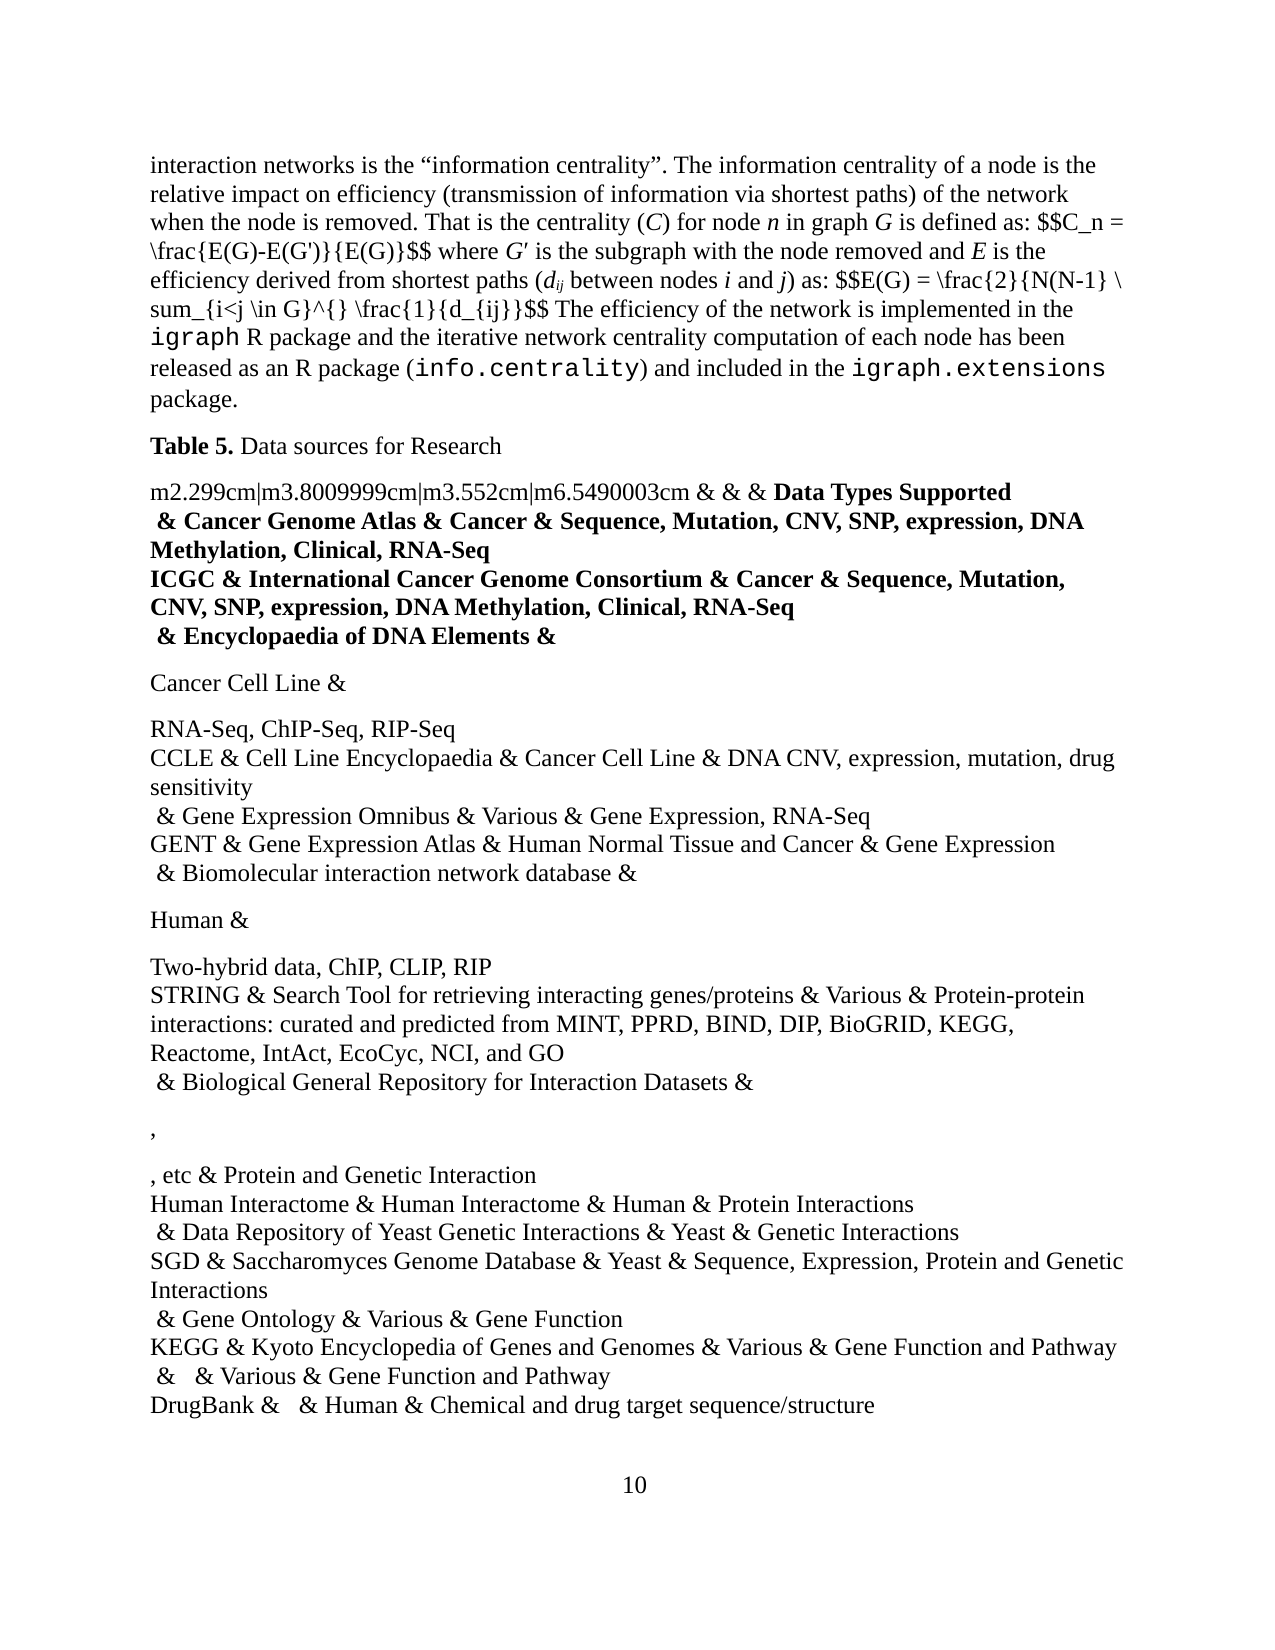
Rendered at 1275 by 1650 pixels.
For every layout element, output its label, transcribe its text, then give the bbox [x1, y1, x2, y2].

text Human & [150, 905, 1125, 934]
text m2.299cm|m3.8009999cm|m3.552cm|m6.5490003cm & & & Data Types Supported & Cancer Genome Atlas & Cancer & Sequence, Mutation, CNV, SNP, expression, DNA Methylation, Clinical, RNA-Seq ICGC & International Cancer Genome Consortium & Cancer & Sequence, Mutation, CNV, SNP, expression, DNA Methylation, Clinical, RNA-Seq & Encyclopaedia of DNA Elements & [150, 477, 1125, 650]
text , etc & Protein and Genetic Interaction Human Interactome & Human Interactome & Human & Protein Interactions & Data Repository of Yeast Genetic Interactions & Yeast & Genetic Interactions SGD & Saccharomyces Genome Database & Yeast & Sequence, Expression, Protein and Genetic Interactions & Gene Ontology & Various & Gene Function KEGG & Kyoto Encyclopedia of Genes and Genomes & Various & Gene Function and Pathway & & Various & Gene Function and Pathway DrugBank & & Human & Chemical and drug target sequence/structure [150, 1160, 1125, 1419]
text RNA-Seq, ChIP-Seq, RIP-Seq CCLE & Cell Line Encyclopaedia & Cancer Cell Line & DNA CNV, expression, mutation, drug sensitivity & Gene Expression Omnibus & Various & Gene Expression, RNA-Seq GENT & Gene Expression Atlas & Human Normal Tissue and Cancer & Gene Expression & Biomolecular interaction network database & [150, 714, 1125, 887]
text , [150, 1113, 1125, 1142]
text Cancer Cell Line & [150, 668, 1125, 697]
text Table 5. Data sources for Research [150, 431, 1125, 459]
text Two-hybrid data, ChIP, CLIP, RIP STRING & Search Tool for retrieving interacting genes/proteins & Various & Protein-protein interactions: curated and predicted from MINT, PPRD, BIND, DIP, BioGRID, KEGG, Reactome, IntAct, EcoCyc, NCI, and GO & Biological General Repository for Interaction Datasets & [150, 952, 1125, 1095]
text interaction networks is the “information centrality”. The information centrality of a node is the relative impact on efficiency (transmission of information via shortest paths) of the network when the node is removed. That is the centrality (C) for node n in graph G is defined as: $$C_n = \frac{E(G)-E(G')}{E(G)}$$ where Gʹ is the subgraph with the node removed and E is the efficiency derived from shortest paths (dij between nodes i and j) as: $$E(G) = \frac{2}{N(N-1} \sum_{i<j \in G}^{} \frac{1}{d_{ij}}$$ The efficiency of the network is implemented in the igraph R package and the iterative network centrality computation of each node has been released as an R package (info.centrality) and included in the igraph.extensions package. [150, 150, 1125, 413]
